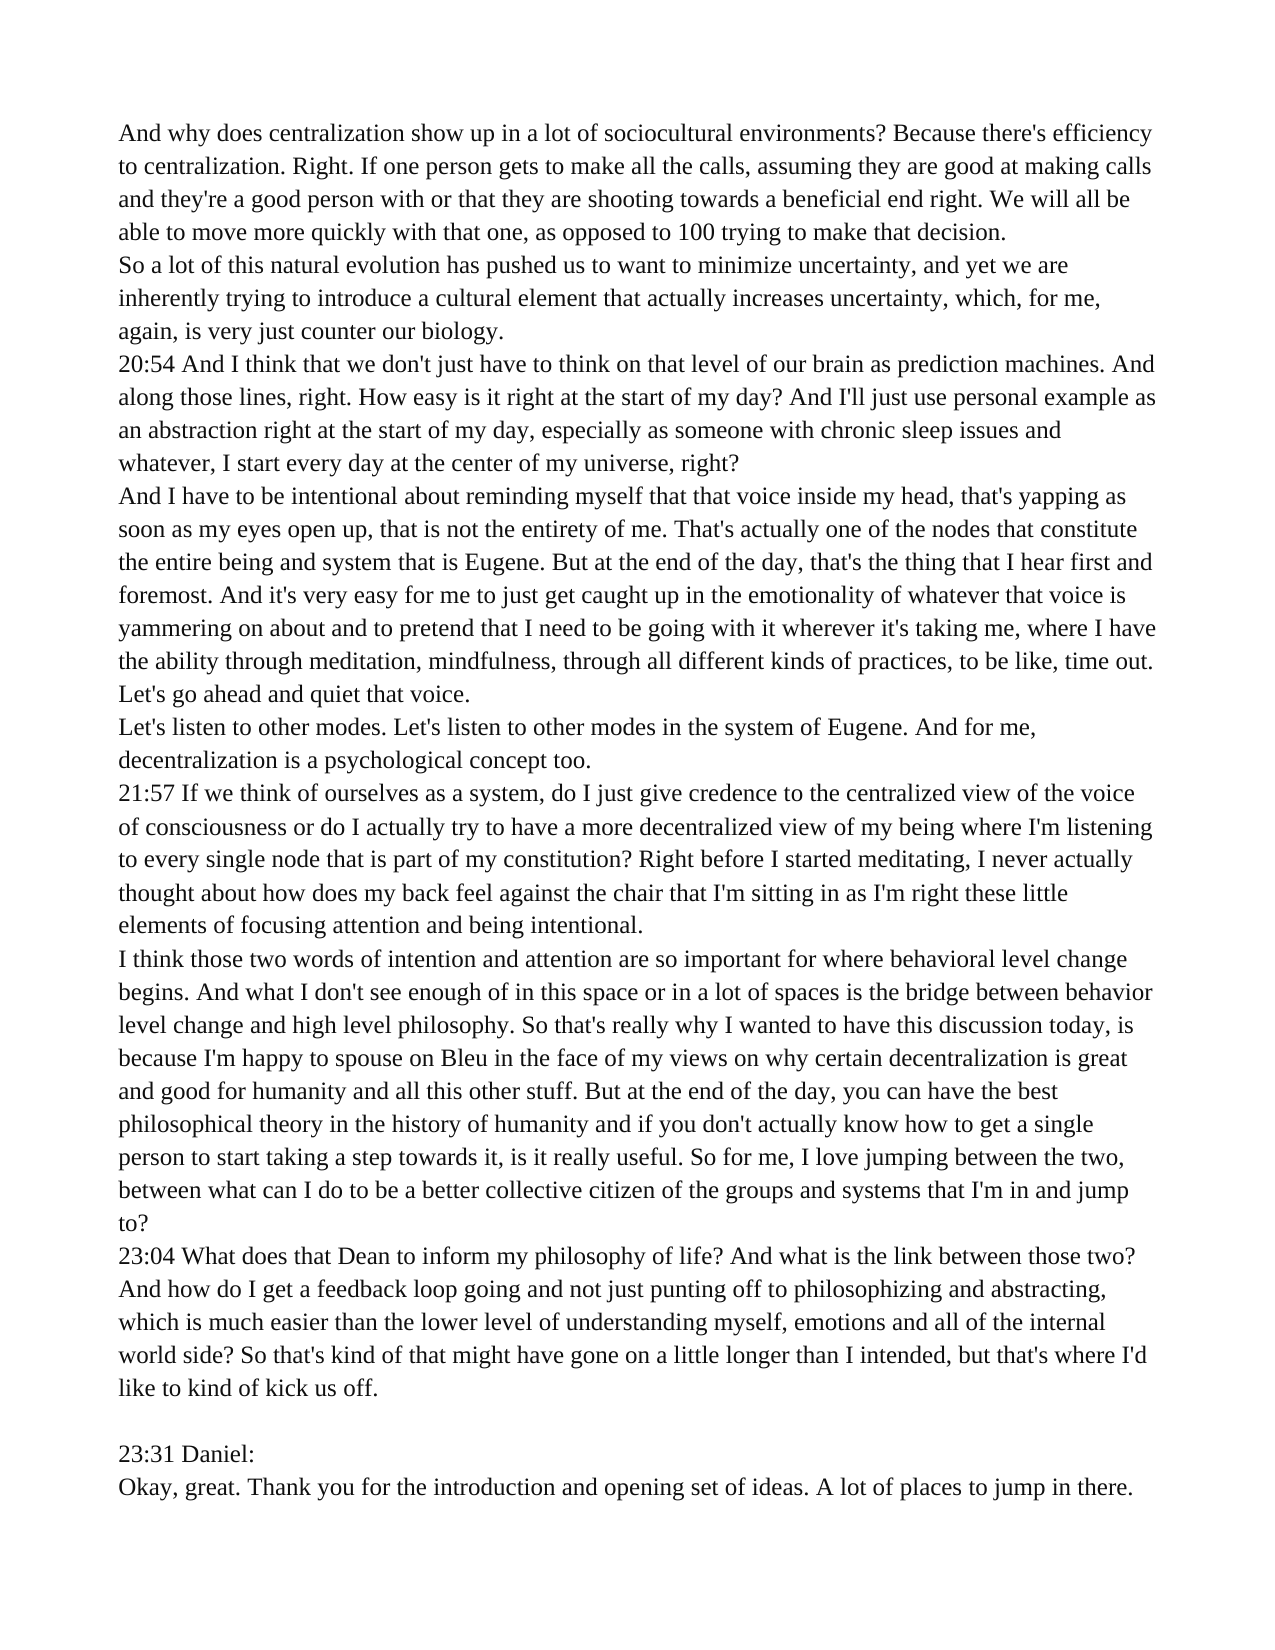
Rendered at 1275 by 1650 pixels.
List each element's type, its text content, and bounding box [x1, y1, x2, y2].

text 21:57 If we think of ourselves as a system, do I just give credence to the centralized view of the voice of consciousness or do I actually try to have a more decentralized view of my being where I'm listening to every single node that is part of my constitution? Right before I started meditating, I never actually thought about how does my back feel against the chair that I'm sitting in as I'm right these little elements of focusing attention and being intentional. [118, 778, 1157, 939]
text I think those two words of intention and attention are so important for where behavioral level change begins. And what I don't see enough of in this space or in a lot of spaces is the bridge between behavior level change and high level philosophy. So that's really why I wanted to have this discussion today, is because I'm happy to spouse on Bleu in the face of my views on why certain decentralization is great and good for humanity and all this other stuff. But at the end of the day, you can have the best philosophical theory in the history of humanity and if you don't actually know how to get a single person to start taking a step towards it, is it really useful. So for me, I love jumping between the two, between what can I do to be a better collective citizen of the groups and systems that I'm in and jump to? [118, 944, 1157, 1237]
text So a lot of this natural evolution has pushed us to want to minimize uncertainty, and yet we are inherently trying to introduce a cultural element that actually increases uncertainty, which, for me, again, is very just counter our biology. [118, 250, 1157, 345]
text Okay, great. Thank you for the introduction and opening set of ideas. A lot of places to jump in there. [118, 1472, 1157, 1501]
text 23:31 Daniel: [118, 1439, 1157, 1468]
text And I have to be intentional about reminding myself that that voice inside my head, that's yapping as soon as my eyes open up, that is not the entirety of me. That's actually one of the nodes that constitute the entire being and system that is Eugene. But at the end of the day, that's the thing that I hear first and foremost. And it's very easy for me to just get caught up in the emotionality of whatever that voice is yammering on about and to pretend that I need to be going with it wherever it's taking me, where I have the ability through meditation, mindfulness, through all different kinds of practices, to be like, time out. Let's go ahead and quiet that voice. [118, 481, 1157, 708]
text 20:54 And I think that we don't just have to think on that level of our brain as prediction machines. And along those lines, right. How easy is it right at the start of my day? And I'll just use personal example as an abstraction right at the start of my day, especially as someone with chronic sleep issues and whatever, I start every day at the center of my universe, right? [118, 349, 1157, 477]
text And why does centralization show up in a lot of sociocultural environments? Because there's efficiency to centralization. Right. If one person gets to make all the calls, assuming they are good at making calls and they're a good person with or that they are shooting towards a beneficial end right. We will all be able to move more quickly with that one, as opposed to 100 trying to make that decision. [118, 118, 1157, 246]
text 23:04 What does that Dean to inform my philosophy of life? And what is the link between those two? And how do I get a feedback loop going and not just punting off to philosophizing and abstracting, which is much easier than the lower level of understanding myself, emotions and all of the internal world side? So that's kind of that might have gone on a little longer than I intended, but that's where I'd like to kind of kick us off. [118, 1241, 1157, 1402]
text Let's listen to other modes. Let's listen to other modes in the system of Eugene. And for me, decentralization is a psychological concept too. [118, 712, 1157, 774]
